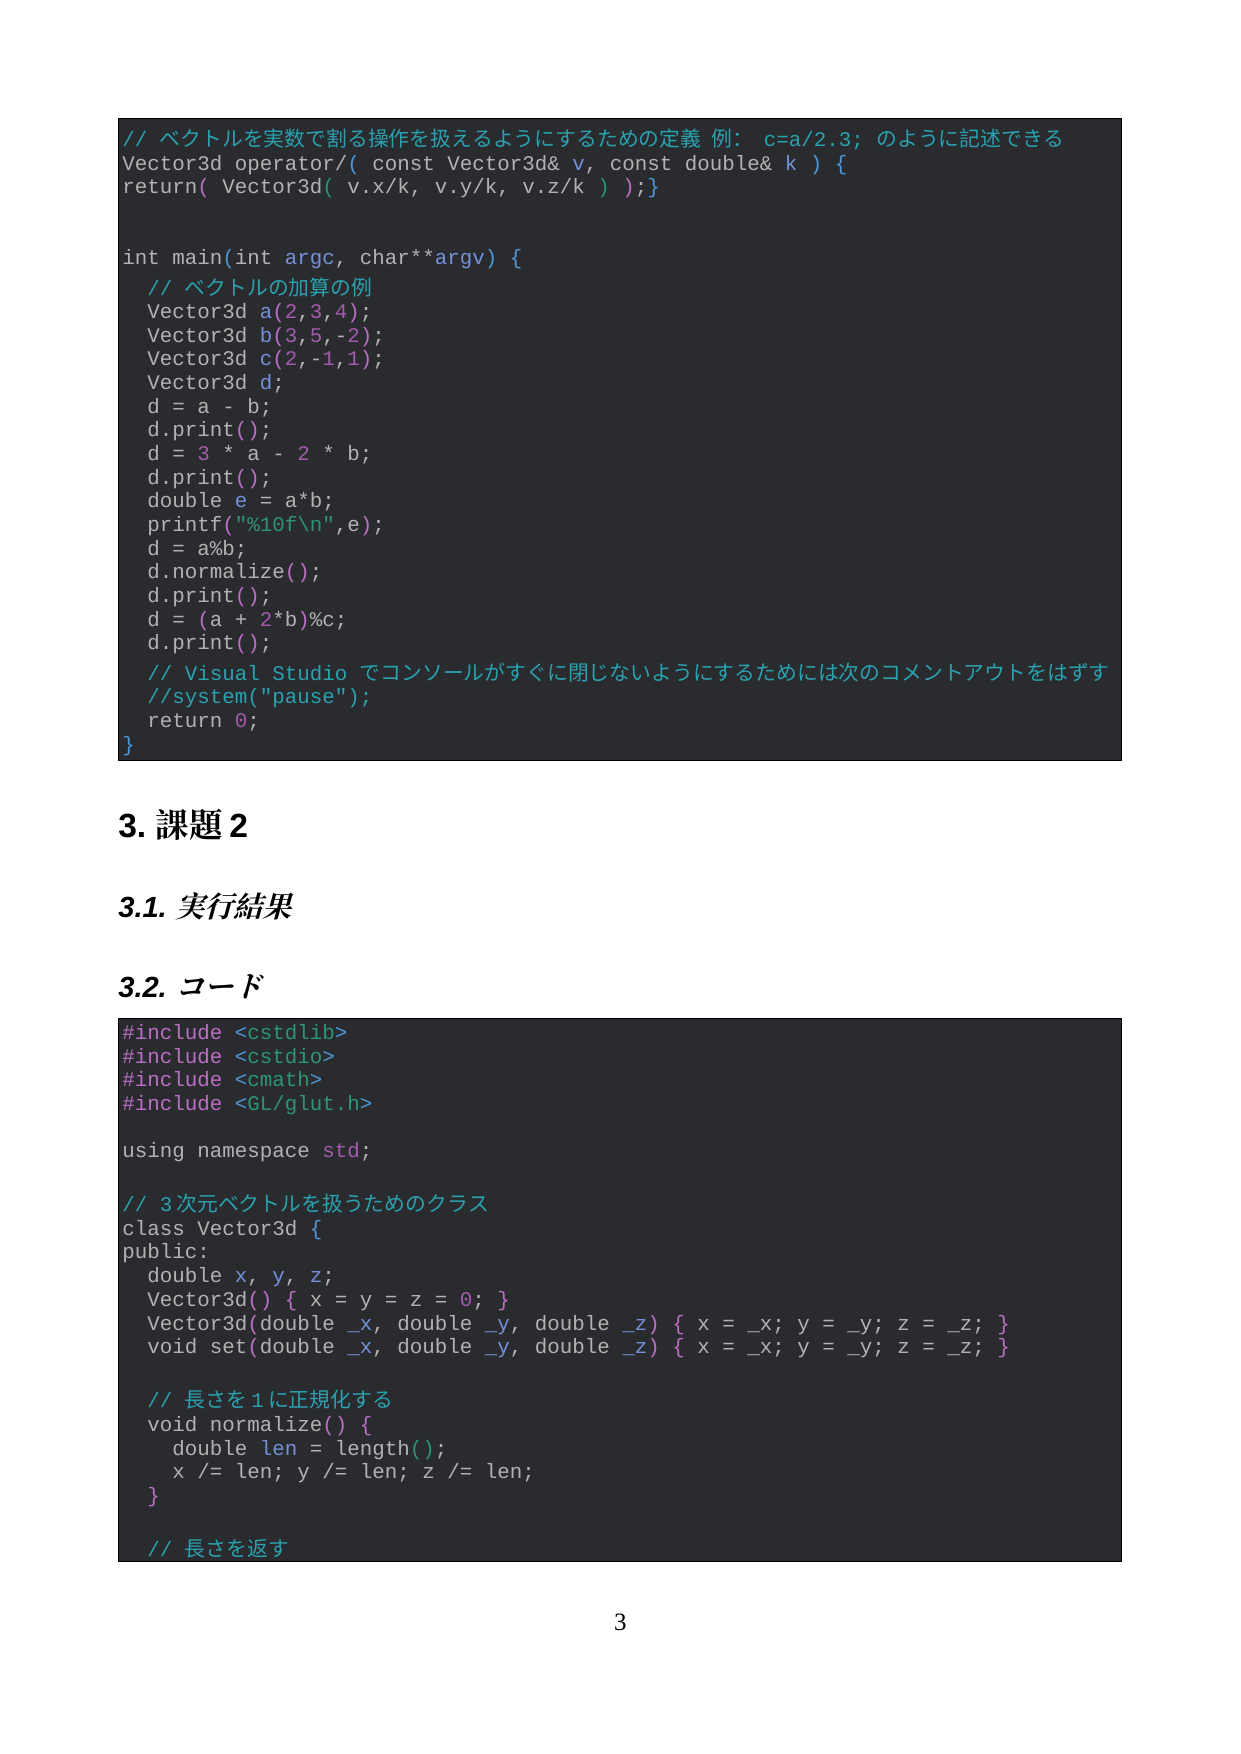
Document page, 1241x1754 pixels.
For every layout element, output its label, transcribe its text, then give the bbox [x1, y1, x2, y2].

subtitle コード [118, 964, 1122, 1006]
text // 長さを返す [119, 1528, 1121, 1561]
text d = (a + 2*b)%c; [119, 604, 1121, 628]
text d.print(); [119, 581, 1121, 604]
text d = a - b; [119, 392, 1121, 415]
text } [119, 1481, 1121, 1504]
text #include <cstdlib> [119, 1019, 1121, 1042]
text double e = a*b; [119, 486, 1121, 510]
text } [119, 729, 1121, 760]
text public: [119, 1238, 1121, 1261]
text x /= len; y /= len; z /= len; [119, 1457, 1121, 1481]
text double len = length(); [119, 1433, 1121, 1457]
text // Visual Studio でコンソールがすぐに閉じないようにするためには次のコメントアウトをはずす [119, 652, 1121, 682]
text d.print(); [119, 463, 1121, 486]
text //system("pause"); [119, 682, 1121, 706]
text class Vector3d { [119, 1214, 1121, 1238]
text Vector3d() { x = y = z = 0; } [119, 1285, 1121, 1308]
text d.normalize(); [119, 557, 1121, 581]
text void normalize() { [119, 1410, 1121, 1433]
subtitle 実行結果 [118, 884, 1122, 926]
text // 長さを1に正規化する [119, 1379, 1121, 1410]
subtitle 課題2 [118, 798, 1122, 847]
text Vector3d c(2,-1,1); [119, 344, 1121, 368]
text Vector3d a(2,3,4); [119, 297, 1121, 321]
text double x, y, z; [119, 1261, 1121, 1285]
text #include <GL/glut.h> [119, 1089, 1121, 1113]
text d.print(); [119, 628, 1121, 652]
text // ベクトルを実数で割る操作を扱えるようにするための定義 例： c=a/2.3; のように記述できる [119, 119, 1121, 148]
text Vector3d operator/( const Vector3d& v, const double& k ) { return( Vector3d( v.x/k, v.y/k, v.z/k ) );} [119, 148, 1121, 196]
text #include <cmath> [119, 1065, 1121, 1089]
text d.print(); [119, 415, 1121, 439]
text return 0; [119, 706, 1121, 729]
text d = a%b; [119, 534, 1121, 557]
text using namespace std; [119, 1136, 1121, 1160]
text d = 3 * a - 2 * b; [119, 439, 1121, 463]
text int main(int argc, char**argv) { [119, 243, 1121, 267]
text // 3次元ベクトルを扱うためのクラス [119, 1183, 1121, 1214]
text printf("%10f\n",e); [119, 510, 1121, 534]
text #include <cstdio> [119, 1042, 1121, 1065]
text Vector3d d; [119, 368, 1121, 392]
text Vector3d b(3,5,-2); [119, 321, 1121, 344]
text void set(double _x, double _y, double _z) { x = _x; y = _y; z = _z; } [119, 1332, 1121, 1356]
text // ベクトルの加算の例 [119, 267, 1121, 297]
text Vector3d(double _x, double _y, double _z) { x = _x; y = _y; z = _z; } [119, 1308, 1121, 1332]
